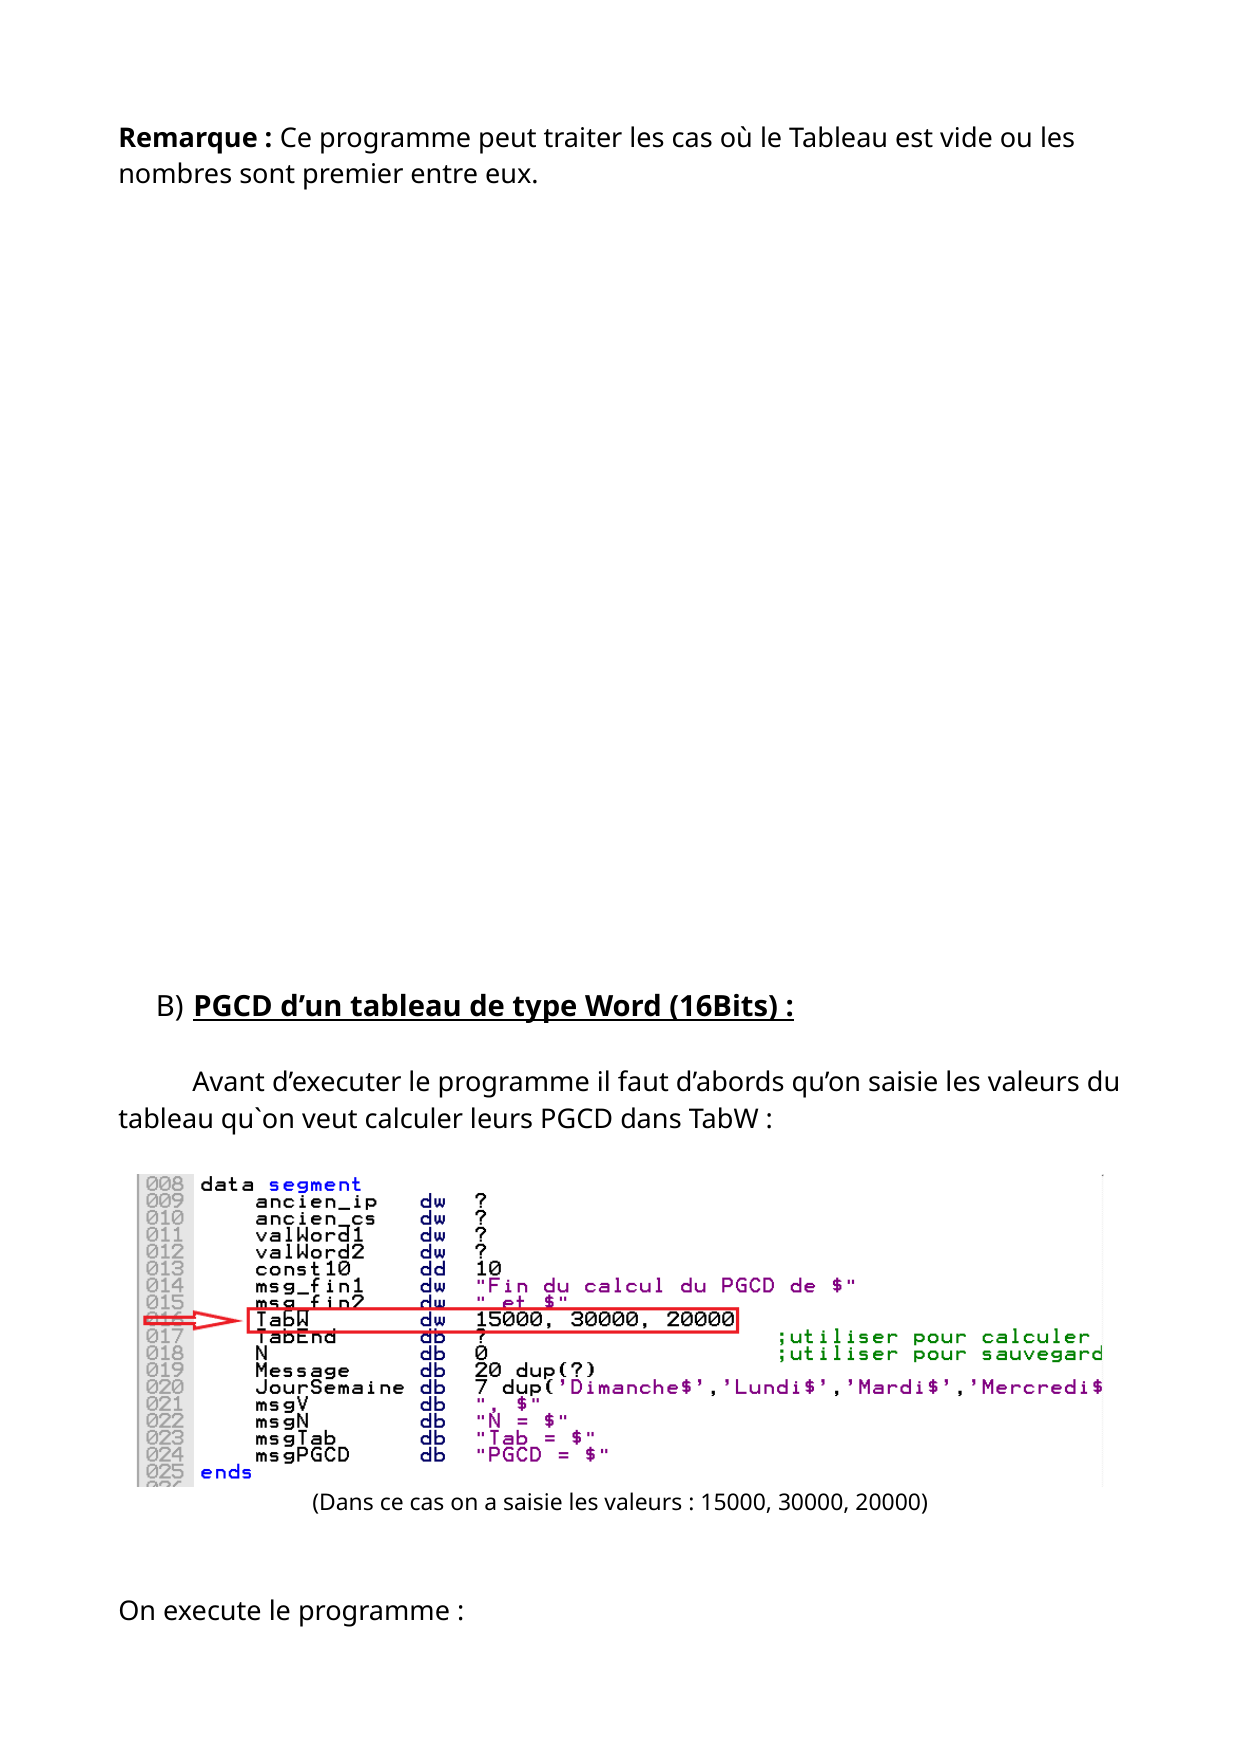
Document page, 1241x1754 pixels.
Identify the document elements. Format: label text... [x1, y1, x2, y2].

text (Dans ce cas on a saisie les valeurs : 15000, 30000, 20000) [118, 1173, 1122, 1518]
text On execute le programme : [118, 1591, 1122, 1628]
list PGCD d’un tableau de type Word (16Bits) : [156, 986, 1122, 1025]
picture [136, 1174, 1104, 1487]
text Remarque : Ce programme peut traiter les cas où le Tableau est vide ou les nombres sont premier entre eux. [118, 118, 1122, 192]
text Avant d’executer le programme il faut d’abords qu’on saisie les valeurs du tableau qu`on veut calculer leurs PGCD dans TabW : [118, 1062, 1122, 1136]
